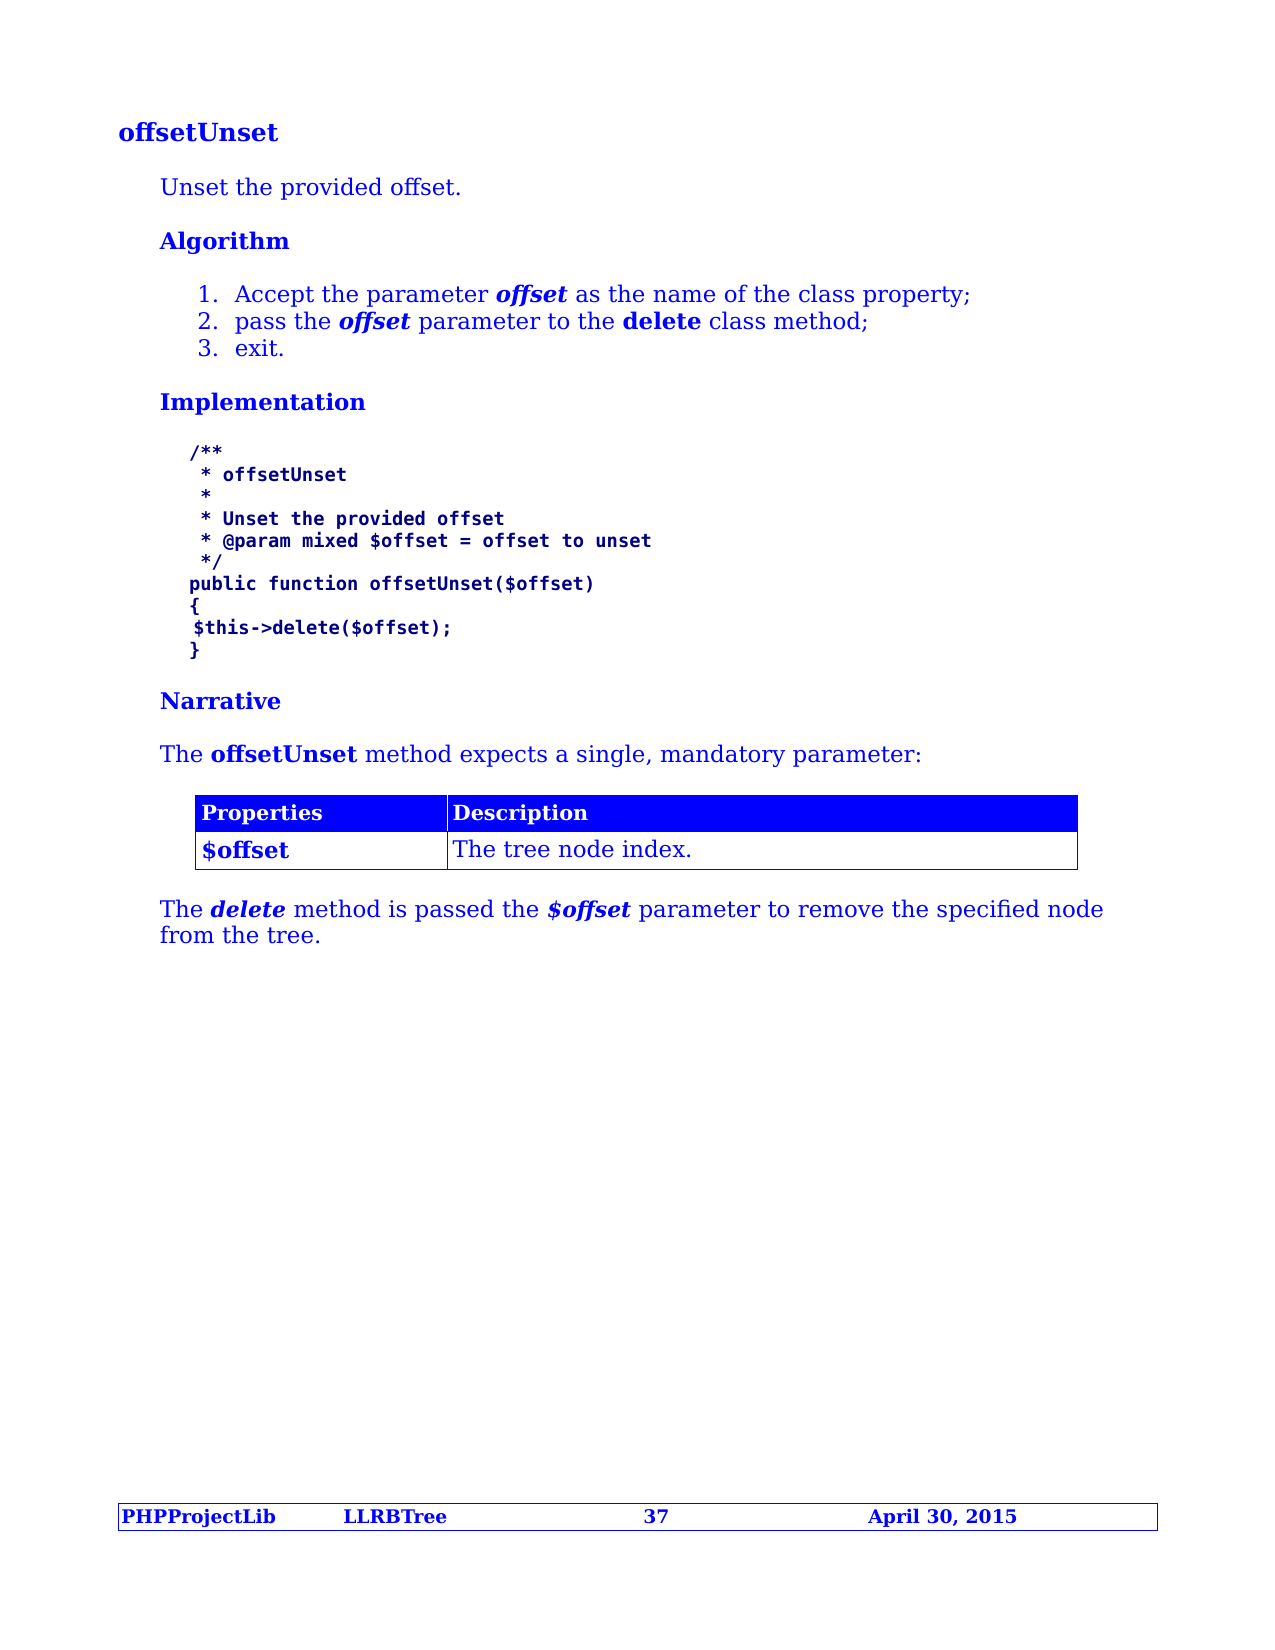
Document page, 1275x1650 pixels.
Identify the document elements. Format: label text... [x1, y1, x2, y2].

list public function offsetUnset($offset) [189, 573, 1157, 595]
list */ [189, 551, 1157, 573]
list * Unset the provided offset [189, 508, 1157, 529]
text Narrative [159, 687, 1157, 714]
table_cell $offset [196, 832, 447, 869]
list * @param mixed $offset = offset to unset [189, 529, 1157, 551]
text Algorithm [159, 227, 1157, 254]
list $this->delete($offset); [189, 617, 1157, 639]
list exit. [197, 335, 1157, 362]
list * offsetUnset [189, 464, 1157, 486]
table_header Description [448, 796, 1077, 831]
list /** [189, 442, 1157, 464]
title offsetUnset [118, 118, 1157, 147]
list Accept the parameter offset as the name of the class property; [197, 281, 1157, 308]
table_cell The tree node index. [448, 832, 1077, 869]
text Unset the provided offset. [159, 174, 1157, 201]
list } [189, 639, 1157, 661]
list pass the offset parameter to the delete class method; [197, 308, 1157, 335]
text Implementation [159, 388, 1157, 415]
list { [189, 595, 1157, 617]
list * [189, 486, 1157, 508]
text The offsetUnset method expects a single, mandatory parameter: [159, 741, 1157, 768]
text The delete method is passed the $offset parameter to remove the specified node from the tree. [159, 896, 1157, 949]
table_header Properties [196, 796, 447, 831]
